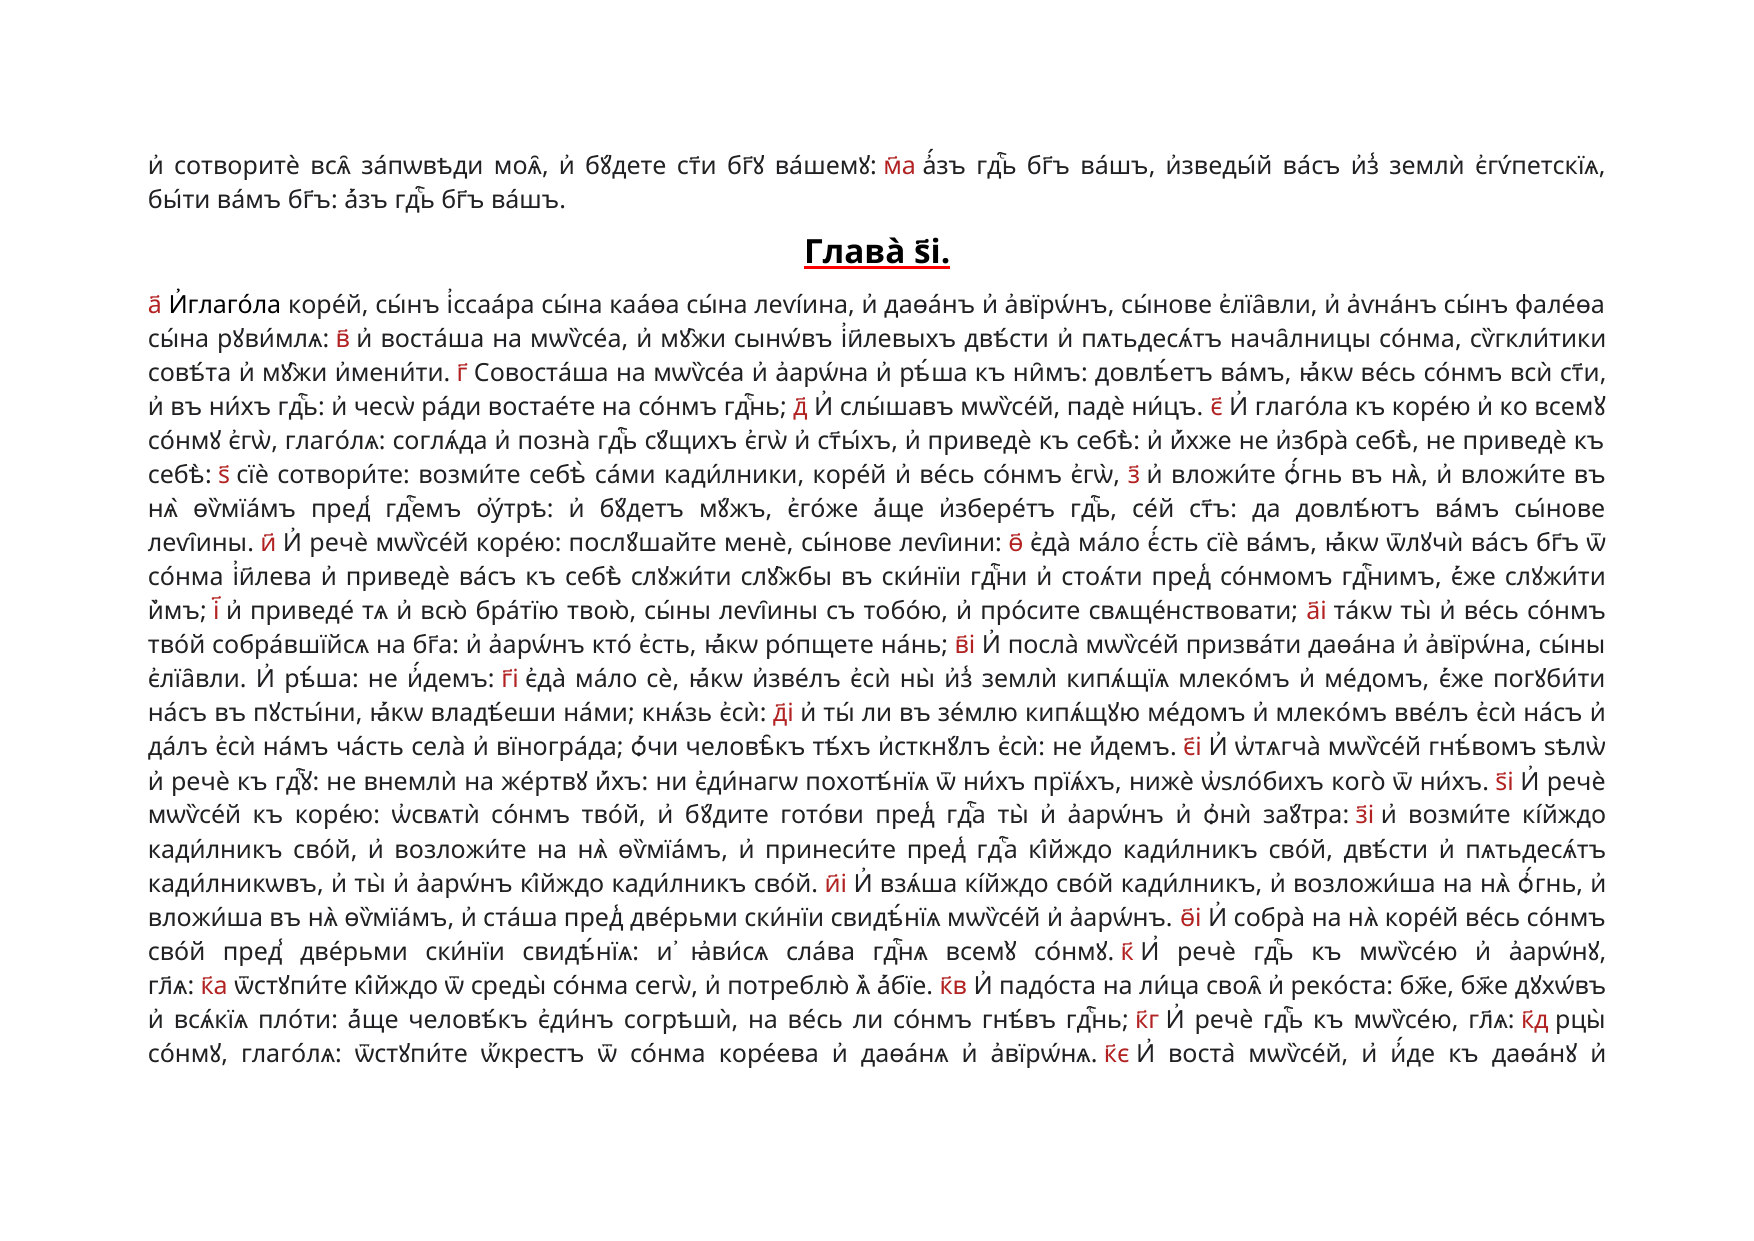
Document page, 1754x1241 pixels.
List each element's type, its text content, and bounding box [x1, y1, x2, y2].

text Глава̀ ѕ҃і. [148, 228, 1606, 274]
text и҆ сотворитѐ всѧ̑ за́пѡвѣди моѧ̑, и҆ бꙋ́дете ст҃и бг҃ꙋ ва́шемꙋ: м҃а а҆́зъ гдⷭ҇ь бг҃ъ ва́шъ, и҆зведы́й ва́съ и҆з̾ землѝ є҆гѵ́петскїѧ, бы́ти ва́мъ бг҃ъ: а҆́зъ гдⷭ҇ь бг҃ъ ва́шъ. [148, 148, 1606, 216]
text а҃ И҆глаго́ла коре́й, сы́нъ і҆ссаа́ра сы́на каа́ѳа сы́на леѵі́ина, и҆ даѳа́нъ и҆ а҆вїрѡ́нъ, сы́нове є҆лїа̑вли, и҆ а҆ѵна́нъ сы́нъ фале́ѳа сы́на рꙋви́млѧ: в҃ и҆ воста́ша на мѡѷсе́а, и҆ мꙋ̑жи сынѡ́въ і҆и҃левыхъ двѣ́сти и҆ пѧтьдесѧ́тъ нача̑лницы со́нма, сѷгкли́тики совѣ́та и҆ мꙋ̑жи и҆мени́ти. г҃ Совоста́ша на мѡѷсе́а и҆ а҆арѡ́на и҆ рѣ́ша къ ни̑мъ: довлѣ́етъ ва́мъ, ꙗ҆́кѡ ве́сь со́нмъ всѝ ст҃и, и҆ въ ни́хъ гдⷭ҇ь: и҆ чесѡ̀ ра́ди востае́те на со́нмъ гдⷭ҇нь; д҃ И҆ слы́шавъ мѡѷсе́й, падѐ ни́цъ. є҃ И҆ глаго́ла къ коре́ю и҆ ко всемꙋ̀ со́нмꙋ є҆гѡ̀, глаго́лѧ: соглѧ́да и҆ позна̀ гдⷭ҇ь сꙋ́щихъ є҆гѡ̀ и҆ ст҃ы́хъ, и҆ приведѐ къ себѣ̀: и҆ и҆́хже не и҆збра̀ себѣ̀, не приведѐ къ себѣ̀: ѕ҃ сїѐ сотвори́те: возми́те себѣ̀ са́ми кади́лники, коре́й и҆ ве́сь со́нмъ є҆гѡ̀, з҃ и҆ вложи́те ѻ҆́гнь въ нѧ̀, и҆ вложи́те въ нѧ̀ ѳѷмїа́мъ пред̾ гдⷭ҇емъ ѹ҆́трѣ: и҆ бꙋ́детъ мꙋ́жъ, є҆го́же а҆́ще и҆збере́тъ гдⷭ҇ь, се́й ст҃ъ: да довлѣ́ютъ ва́мъ сы́нове леѵі̑ины. и҃ И҆ речѐ мѡѷсе́й коре́ю: послꙋ́шайте менѐ, сы́нове леѵі̑ини: ѳ҃ є҆да̀ ма́ло є҆́сть сїѐ ва́мъ, ꙗ҆́кѡ ѿлꙋчѝ ва́съ бг҃ъ ѿ со́нма і҆и҃лева и҆ приведѐ ва́съ къ себѣ̀ слꙋжи́ти слꙋ̑жбы въ ски́нїи гдⷭ҇ни и҆ стоѧ́ти пред̾ со́нмомъ гдⷭ҇нимъ, є҆́же слꙋжи́ти и҆̀мъ; і҃ и҆ приведе́ тѧ и҆ всю̀ бра́тїю твою̀, сы́ны леѵі̑ины съ тобо́ю, и҆ про́сите свѧще́нствовати; а҃і та́кѡ ты̀ и҆ ве́сь со́нмъ тво́й собра́вшїйсѧ на бг҃а: и҆ а҆арѡ́нъ кто́ є҆сть, ꙗ҆́кѡ ро́пщете на́нь; в҃і И҆ посла̀ мѡѷсе́й призва́ти даѳа́на и҆ а҆вїрѡ́на, сы́ны є҆лїа̑вли. И҆ рѣ́ша: не и҆́демъ: г҃і є҆да̀ ма́ло сѐ, ꙗ҆́кѡ и҆зве́лъ є҆сѝ ны̀ и҆з̾ землѝ кипѧ́щїѧ млеко́мъ и҆ ме́домъ, є҆́же погꙋби́ти на́съ въ пꙋсты́ни, ꙗ҆́кѡ владѣ́еши на́ми; кнѧ́зь є҆сѝ: д҃і и҆ ты́ ли въ зе́млю кипѧ́щꙋю ме́домъ и҆ млеко́мъ вве́лъ є҆сѝ на́съ и҆ да́лъ є҆сѝ на́мъ ча́сть села̀ и҆ вїногра́да; ѻ҆́чи человѣ̑къ тѣ́хъ и҆сткнꙋ́лъ є҆сѝ: не и҆́демъ. є҃і И҆ ѡ҆тѧгча̀ мѡѷсе́й гнѣ́вомъ ѕѣлѡ̀ и҆ речѐ къ гдⷭ҇ꙋ: не внемлѝ на же́ртвꙋ и҆́хъ: ни є҆ди́нагѡ похотѣ́нїѧ ѿ ни́хъ прїѧ́хъ, нижѐ ѡ҆ѕло́бихъ кого̀ ѿ ни́хъ. ѕ҃і И҆ речѐ мѡѷсе́й къ коре́ю: ѡ҆свѧтѝ со́нмъ тво́й, и҆ бꙋ́дите гото́ви пред̾ гдⷭ҇а ты̀ и҆ а҆арѡ́нъ и҆ ѻ҆нѝ заꙋ́тра: з҃і и҆ возми́те кі́йждо кади́лникъ сво́й, и҆ возложи́те на нѧ̀ ѳѷмїа́мъ, и҆ принеси́те пред̾ гдⷭ҇а кі́йждо кади́лникъ сво́й, двѣ́сти и҆ пѧтьдесѧ́тъ кади́лникѡвъ, и҆ ты̀ и҆ а҆арѡ́нъ кі́йждо кади́лникъ сво́й. и҃і И҆ взѧ́ша кі́йждо сво́й кади́лникъ, и҆ возложи́ша на нѧ̀ ѻ҆́гнь, и҆ вложи́ша въ нѧ̀ ѳѷмїа́мъ, и҆ ста́ша пред̾ две́рьми ски́нїи свидѣ́нїѧ мѡѷсе́й и҆ а҆арѡ́нъ. ѳ҃і И҆ собра̀ на нѧ̀ коре́й ве́сь со́нмъ сво́й пред̾ две́рьми ски́нїи свидѣ́нїѧ: и҆ ꙗ҆ви́сѧ сла́ва гдⷭ҇нѧ всемꙋ̀ со́нмꙋ. к҃ И҆ речѐ гдⷭ҇ь къ мѡѷсе́ю и҆ а҆арѡ́нꙋ, гл҃ѧ: к҃а ѿстꙋпи́те кі́йждо ѿ среды̀ со́нма сегѡ̀, и҆ потреблю̀ ѧ҆̀ а҆́бїе. к҃в И҆ падо́ста на ли́ца своѧ̑ и҆ реко́ста: бж҃е, бж҃е дꙋхѡ́въ и҆ всѧ́кїѧ пло́ти: а҆́ще человѣ́къ є҆ди́нъ согрѣшѝ, на ве́сь ли со́нмъ гнѣ́въ гдⷭ҇нь; к҃г И҆ речѐ гдⷭ҇ь къ мѡѷсе́ю, гл҃ѧ: к҃д рцы̀ со́нмꙋ, глаго́лѧ: ѿстꙋпи́те ѡ҆́крестъ ѿ со́нма коре́ева и҆ даѳа́нѧ и҆ а҆вїрѡ́нѧ. к҃є И҆ воста̀ мѡѷсе́й, и҆ и҆́де къ даѳа́нꙋ и҆ [148, 286, 1606, 1070]
